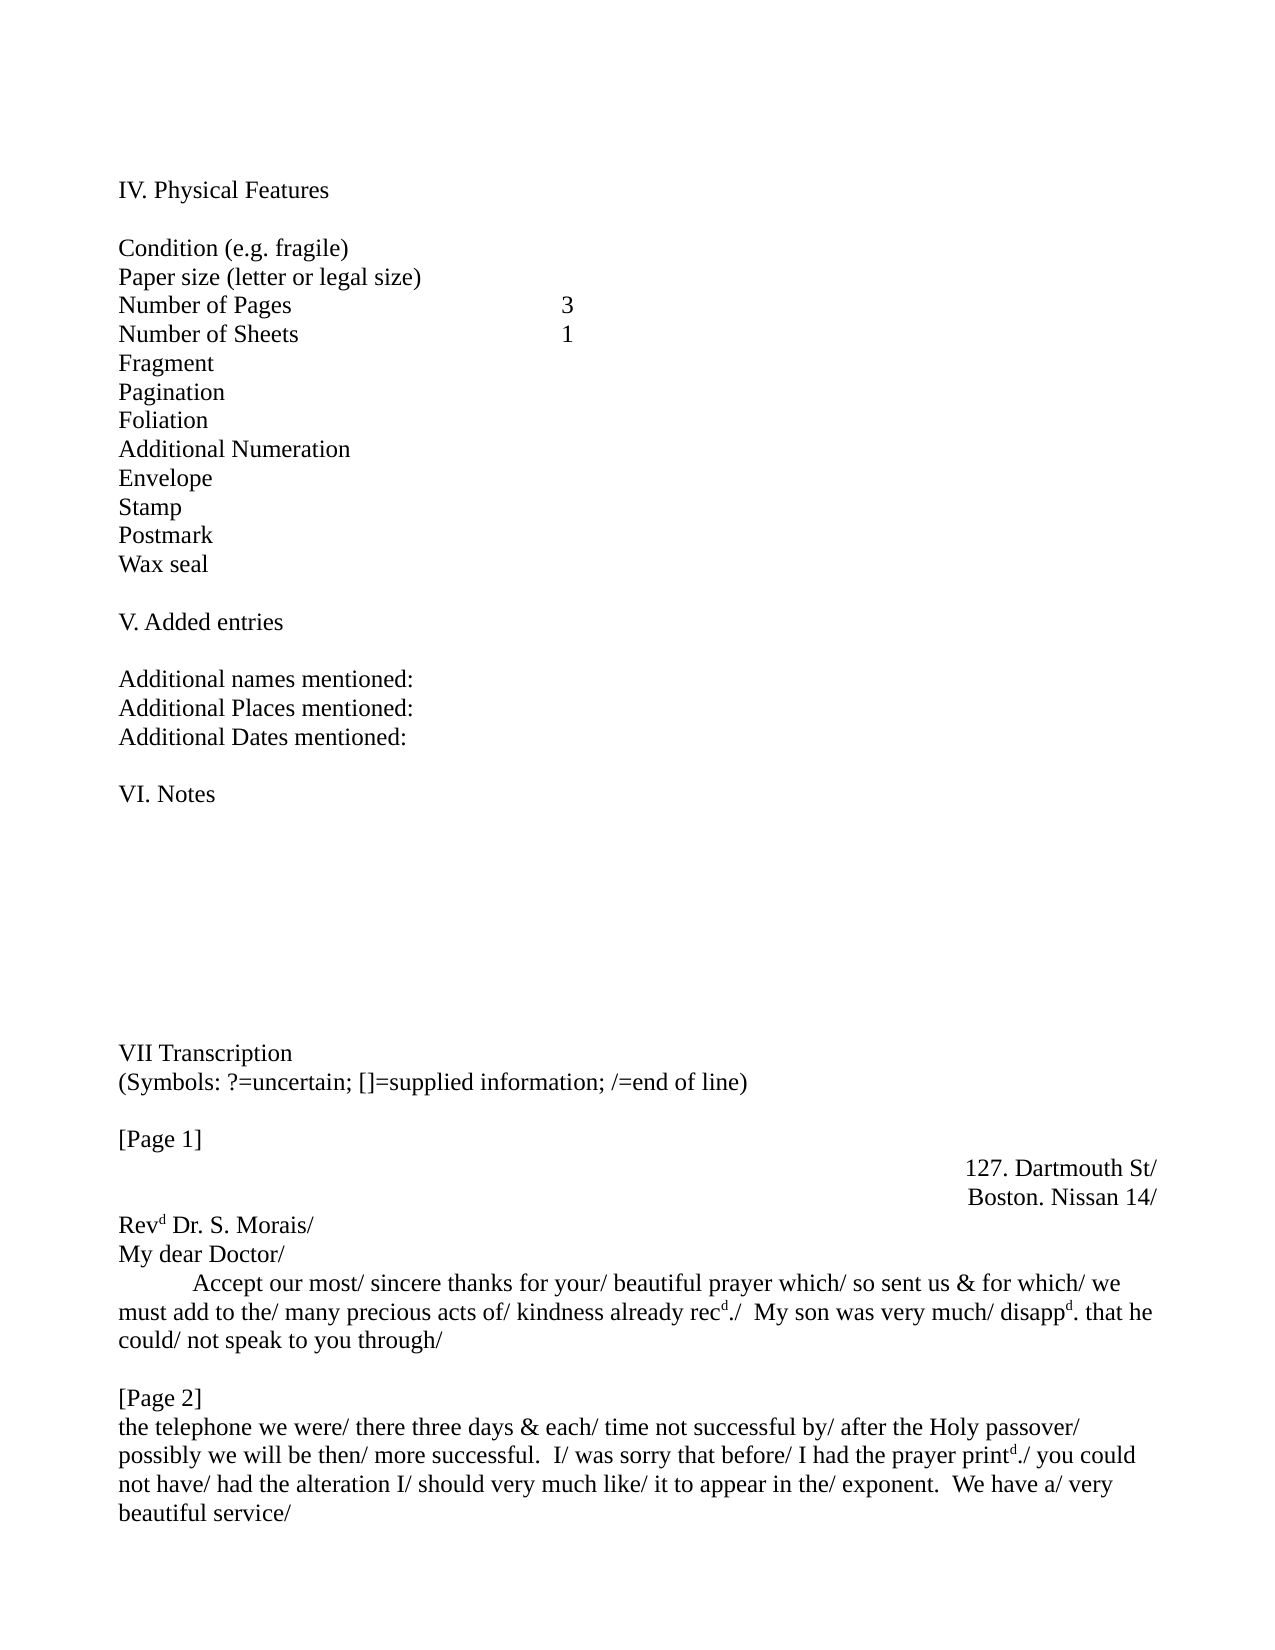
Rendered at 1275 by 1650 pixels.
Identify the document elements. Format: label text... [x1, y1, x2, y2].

text Envelope [118, 463, 1157, 492]
text VII Transcription [118, 1038, 1157, 1067]
text Stamp [118, 492, 1157, 521]
text My dear Doctor/ [118, 1239, 1157, 1268]
text VI. Notes [118, 779, 1157, 808]
text Number of Pages 3 [118, 291, 1157, 319]
text Fragment [118, 348, 1157, 377]
text Pagination [118, 377, 1157, 406]
text Additional names mentioned: [118, 664, 1157, 693]
text [Page 2] [118, 1383, 1157, 1412]
text V. Added entries [118, 607, 1157, 636]
text Revd Dr. S. Morais/ [118, 1211, 1157, 1239]
text the telephone we were/ there three days & each/ time not successful by/ after the Holy passover/ possibly we will be then/ more successful. I/ was sorry that before/ I had the prayer printd./ you could not have/ had the alteration I/ should very much like/ it to appear in the/ exponent. We have a/ very beautiful service/ [118, 1412, 1157, 1527]
text (Symbols: ?=uncertain; []=supplied information; /=end of line) [118, 1067, 1157, 1096]
text [Page 1] [118, 1124, 1157, 1153]
text Boston. Nissan 14/ [118, 1182, 1157, 1211]
text IV. Physical Features [118, 176, 1157, 204]
text Accept our most/ sincere thanks for your/ beautiful prayer which/ so sent us & for which/ we must add to the/ many precious acts of/ kindness already recd./ My son was very much/ disappd. that he could/ not speak to you through/ [118, 1268, 1157, 1354]
text Number of Sheets 1 [118, 319, 1157, 348]
text Condition (e.g. fragile) [118, 233, 1157, 262]
text Paper size (letter or legal size) [118, 262, 1157, 291]
text Additional Numeration [118, 434, 1157, 463]
text Foliation [118, 406, 1157, 434]
text 127. Dartmouth St/ [118, 1153, 1157, 1182]
text Additional Dates mentioned: [118, 722, 1157, 751]
text Additional Places mentioned: [118, 693, 1157, 722]
text Wax seal [118, 549, 1157, 578]
text Postma rk [118, 521, 1157, 549]
